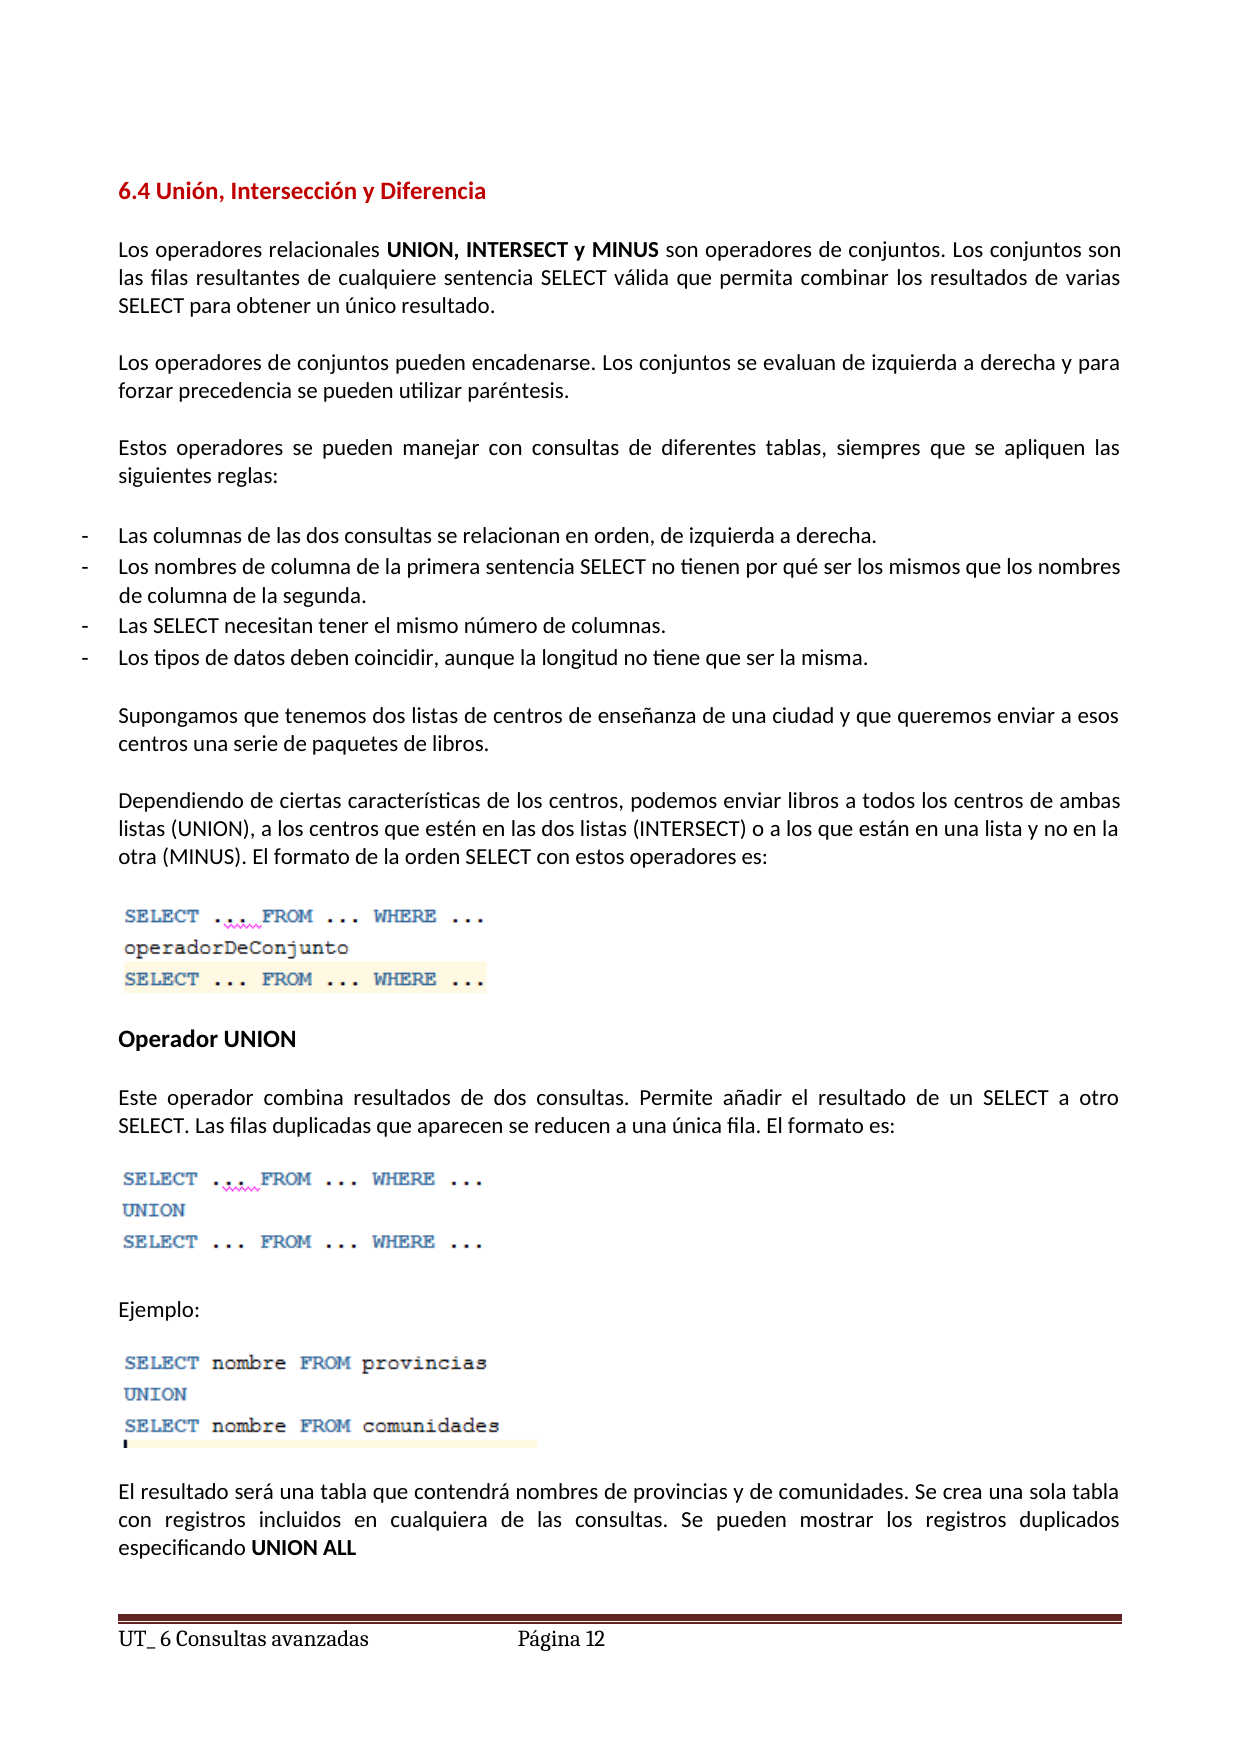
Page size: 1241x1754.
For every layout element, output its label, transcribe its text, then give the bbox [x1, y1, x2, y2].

text Este operador combina resultados de dos consultas. Permite añadir el resultado de un SELECT a otro SELECT. Las filas duplicadas que aparecen se reducen a una única fila. El formato es: [118, 1083, 1122, 1139]
text Dependiendo de ciertas características de los centros, podemos enviar libros a todos los centros de ambas listas (UNION), a los centros que estén en las dos listas (INTERSECT) o a los que están en una lista y no en la otra (MINUS). El formato de la orden SELECT con estos operadores es: [118, 786, 1122, 870]
text Estos operadores se pueden manejar con consultas de diferentes tablas, siempres que se apliquen las siguientes reglas: [118, 433, 1122, 489]
text Los operadores de conjuntos pueden encadenarse. Los conjuntos se evaluan de izquierda a derecha y para forzar precedencia se pueden utilizar paréntesis. [118, 348, 1122, 404]
text El resultado será una tabla que contendrá nombres de provincias y de comunidades. Se crea una sola tabla con registros incluidos en cualquiera de las consultas. Se pueden mostrar los registros duplicados especificando UNION ALL [118, 1477, 1122, 1561]
text Operador UNION [118, 1024, 1122, 1054]
text 6.4 Unión, Intersección y Diferencia [118, 175, 1122, 206]
picture [121, 899, 487, 995]
picture [121, 1168, 495, 1267]
picture [121, 1352, 538, 1448]
list Los tipos de datos deben coincidir, aunque la longitud no tiene que ser la misma. [81, 640, 1122, 672]
text Ejemplo: [118, 1296, 1122, 1323]
text Los operadores relacionales UNION, INTERSECT y MINUS son operadores de conjuntos. Los conjuntos son las filas resultantes de cualquiere sentencia SELECT válida que permita combinar los resultados de varias SELECT para obtener un único resultado. [118, 235, 1122, 319]
list Las SELECT necesitan tener el mismo número de columnas. [81, 609, 1122, 640]
list Los nombres de columna de la primera sentencia SELECT no tienen por qué ser los mismos que los nombres de columna de la segunda. [81, 550, 1122, 609]
text Supongamos que tenemos dos listas de centros de enseñanza de una ciudad y que queremos enviar a esos centros una serie de paquetes de libros. [118, 701, 1122, 757]
list Las columnas de las dos consultas se relacionan en orden, de izquierda a derecha. [81, 519, 1122, 550]
